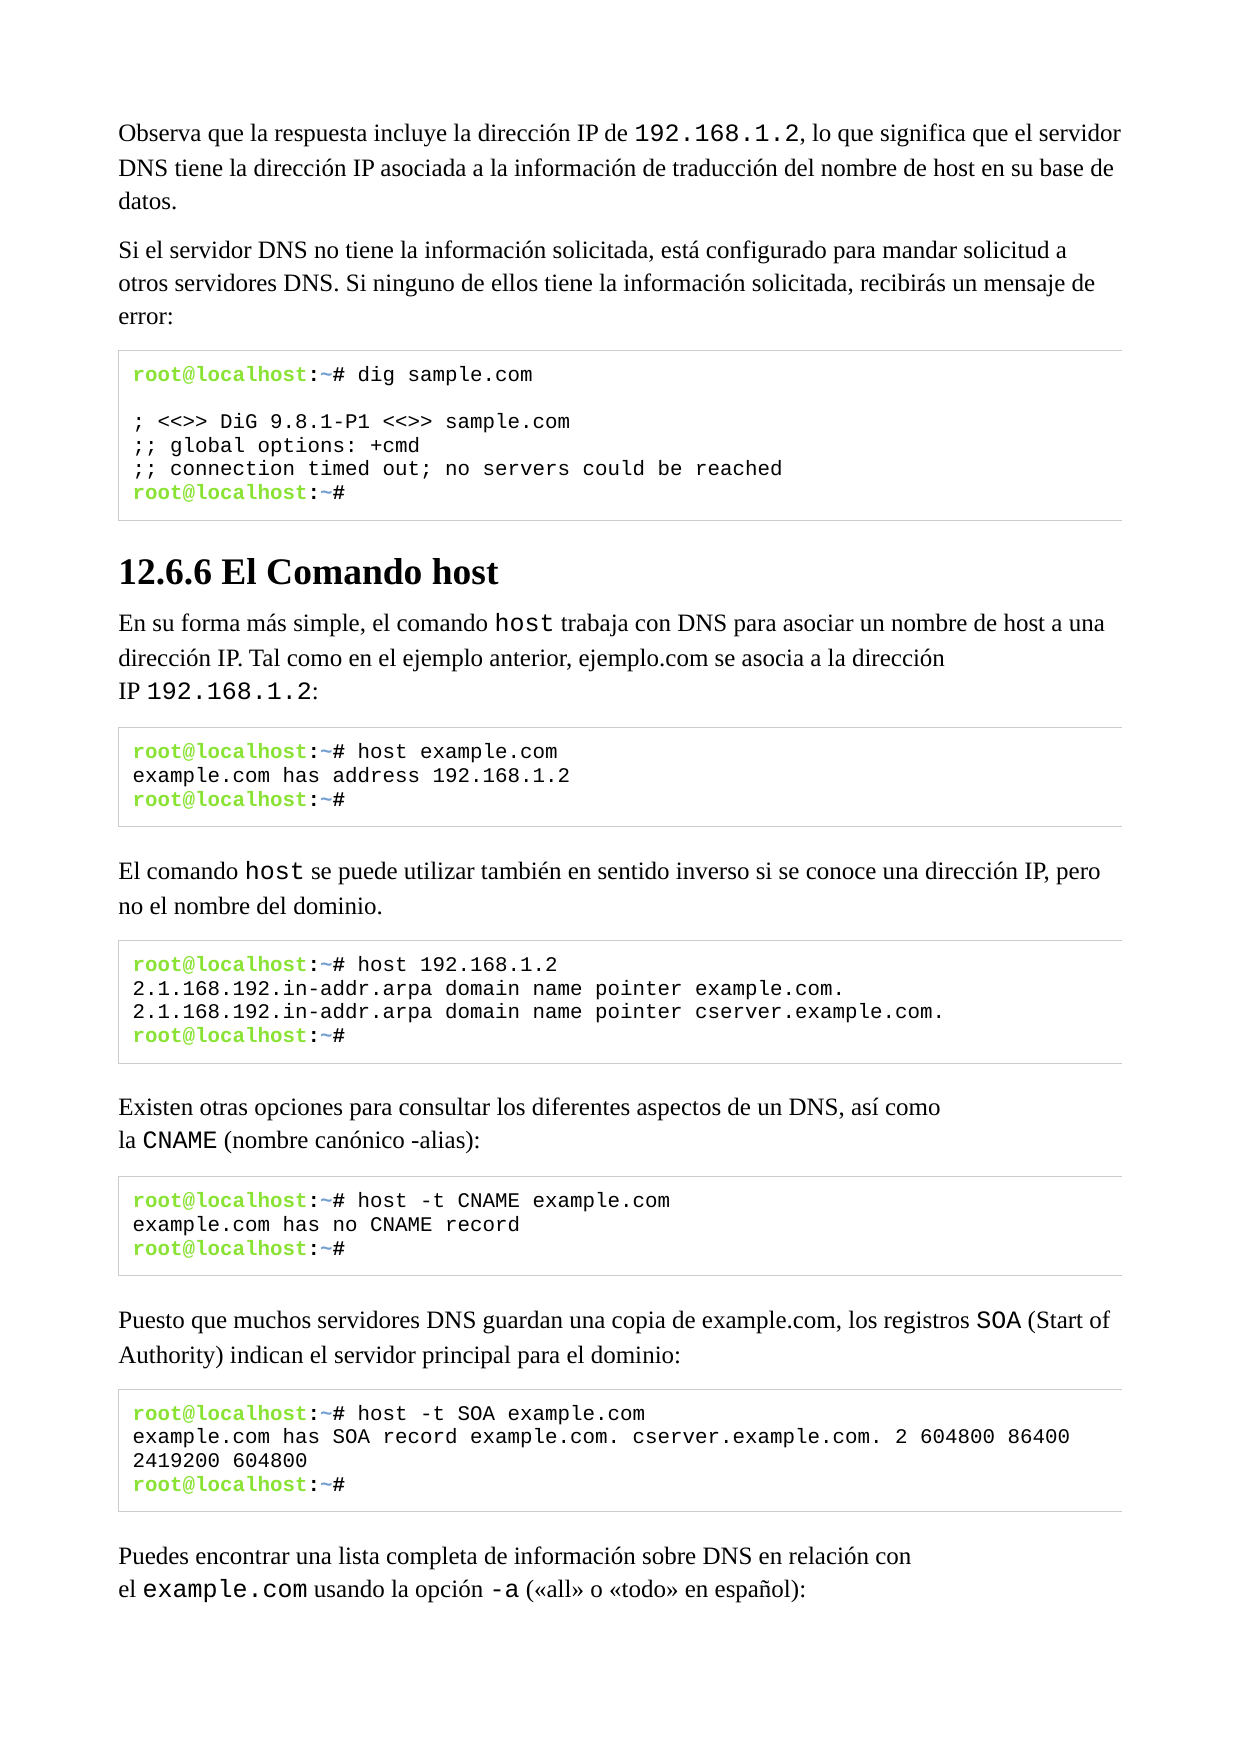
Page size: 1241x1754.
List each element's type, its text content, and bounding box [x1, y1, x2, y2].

text Si el servidor DNS no tiene la información solicitada, está configurado para mandar solicitud a otros servidores DNS. Si ninguno de ellos tiene la información solicitada, recibirás un mensaje de error: [118, 235, 1122, 330]
text example.com has SOA record example.com. cserver.example.com. 2 604800 86400 2419200 604800 [119, 1412, 1122, 1459]
text root@localhost:~# [119, 1223, 1122, 1275]
text root@localhost:~# dig sample.com [119, 351, 1122, 387]
text root@localhost:~# host -t SOA example.com [119, 1390, 1122, 1412]
text example.com has no CNAME record [119, 1200, 1122, 1223]
text Existen otras opciones para consultar los diferentes aspectos de un DNS, así como la CNAME (nombre canónico -alias): [118, 1092, 1122, 1156]
subtitle 12.6.6 El Comando host [118, 549, 1122, 592]
text Puedes encontrar una lista completa de información sobre DNS en relación con el example.com usando la opción -a («all» o «todo» en español): [118, 1541, 1122, 1605]
text ;; connection timed out; no servers could be reached [119, 444, 1122, 468]
text El comando host se puede utilizar también en sentido inverso si se conoce una dirección IP, pero no el nombre del dominio. [118, 856, 1122, 920]
text root@localhost:~# [119, 468, 1122, 520]
text root@localhost:~# host -t CNAME example.com [119, 1177, 1122, 1200]
text ; <<>> DiG 9.8.1-P1 <<>> sample.com [119, 397, 1122, 421]
text root@localhost:~# [119, 1011, 1122, 1063]
text root@localhost:~# [119, 774, 1122, 826]
text ;; global options: +cmd [119, 421, 1122, 444]
text root@localhost:~# host 192.168.1.2 [119, 941, 1122, 963]
text En su forma más simple, el comando host trabaja con DNS para asociar un nombre de host a una dirección IP. Tal como en el ejemplo anterior, ejemplo.com se asocia a la dirección IP 192.168.1.2: [118, 608, 1122, 707]
text Observa que la respuesta incluye la dirección IP de 192.168.1.2, lo que significa que el servidor DNS tiene la dirección IP asociada a la información de traducción del nombre de host en su base de datos. [118, 118, 1122, 215]
text root@localhost:~# host example.com [119, 728, 1122, 751]
text 2.1.168.192.in-addr.arpa domain name pointer cserver.example.com. [119, 987, 1122, 1011]
text Puesto que muchos servidores DNS guardan una copia de example.com, los registros SOA (Start of Authority) indican el servidor principal para el dominio: [118, 1305, 1122, 1369]
text example.com has address 192.168.1.2 [119, 751, 1122, 774]
text 2.1.168.192.in-addr.arpa domain name pointer example.com. [119, 963, 1122, 987]
text root@localhost:~# [119, 1459, 1122, 1511]
